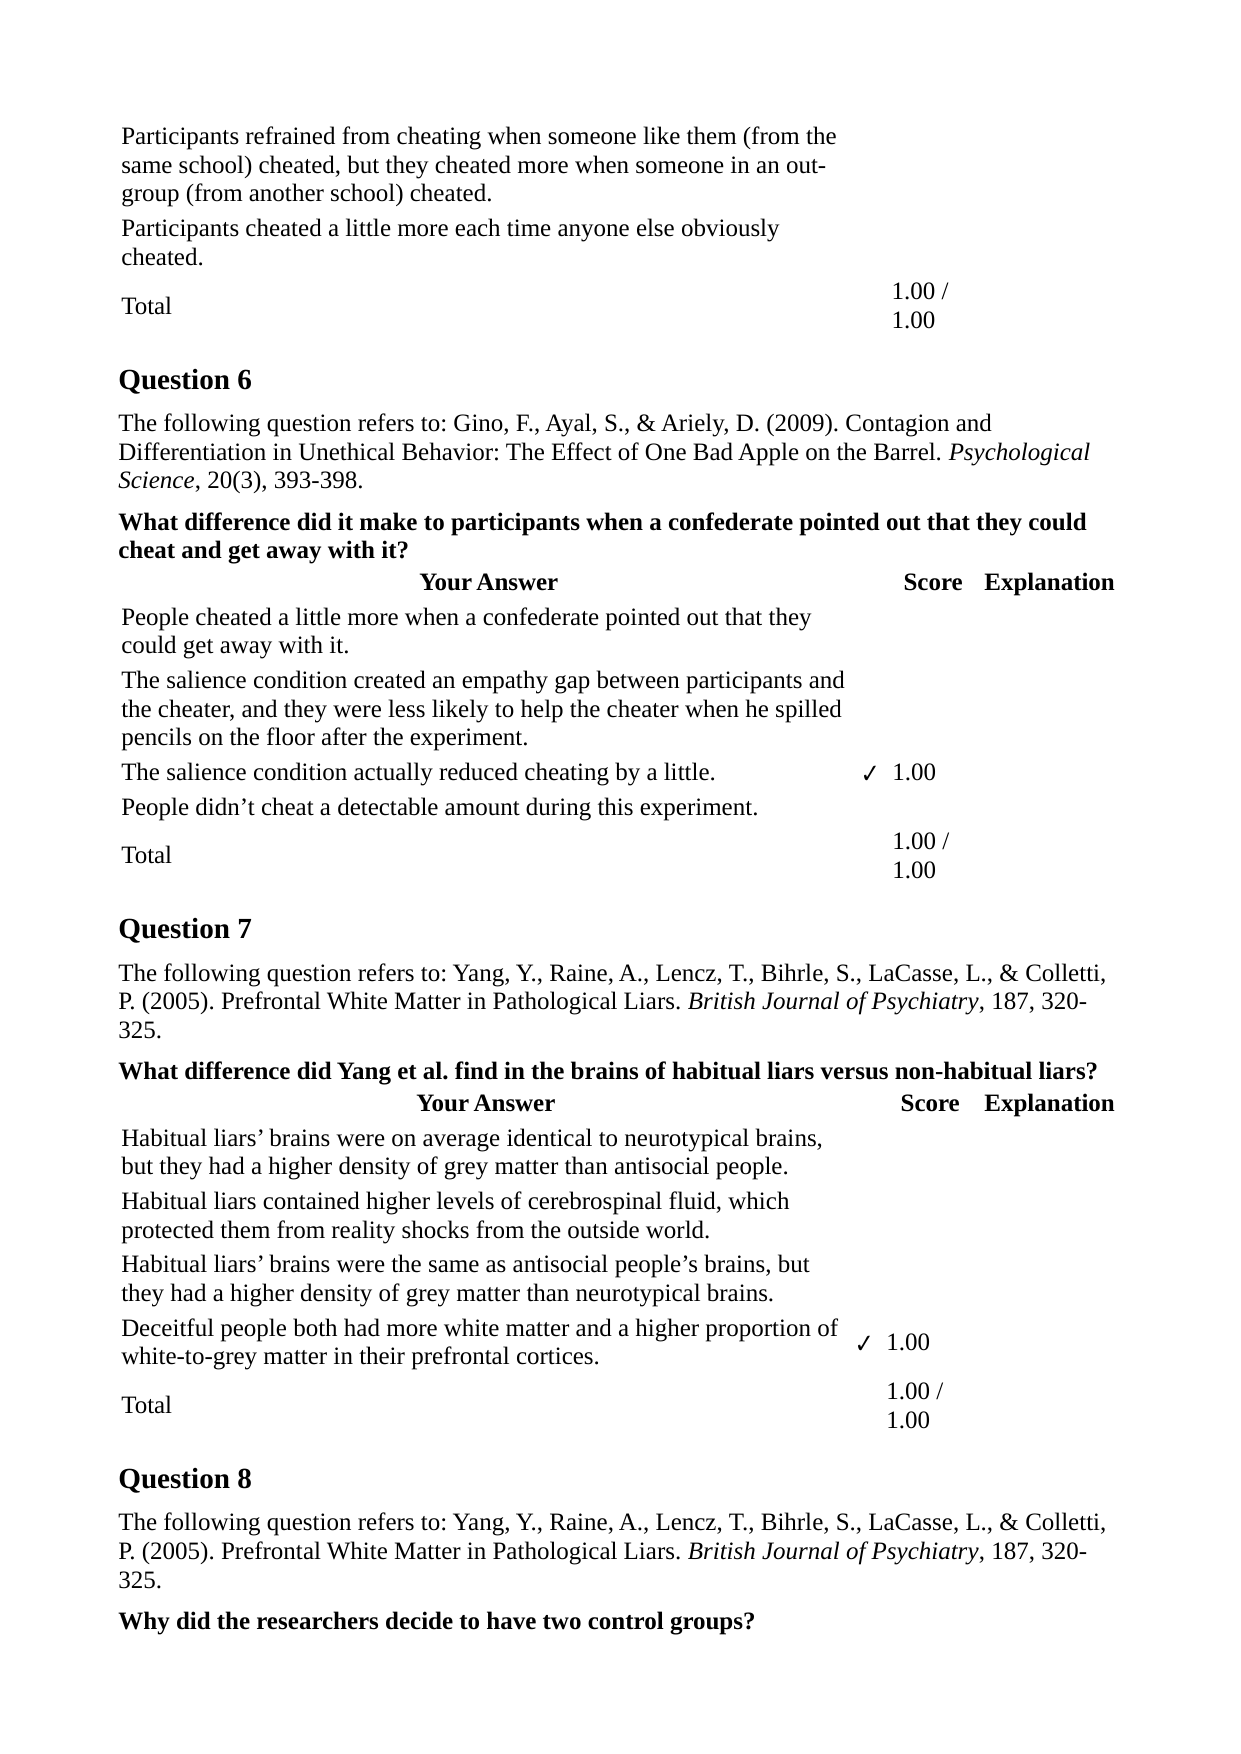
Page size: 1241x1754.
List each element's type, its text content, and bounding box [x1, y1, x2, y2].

text What difference did it make to participants when a confederate pointed out that they could cheat and get away with it? [118, 507, 1122, 564]
table_cell 1.00 [883, 1310, 977, 1373]
table_header [859, 564, 889, 599]
table_cell [883, 1183, 977, 1246]
table_cell [859, 662, 889, 754]
table_cell [859, 118, 888, 210]
table_cell [977, 599, 1122, 662]
table_cell [889, 210, 977, 273]
text What difference did Yang et al. find in the brains of habitual liars versus non-habitual liars? [118, 1056, 1122, 1085]
table_cell [977, 1310, 1122, 1373]
table_cell [977, 1373, 1122, 1436]
table_cell [883, 1246, 977, 1310]
table_cell The salience condition actually reduced cheating by a little. [118, 754, 859, 789]
table_cell [889, 789, 977, 823]
table_cell [977, 789, 1122, 823]
table_cell 1.00 / 1.00 [889, 823, 977, 887]
table_cell [889, 662, 977, 754]
table_cell [889, 599, 977, 662]
table_cell ✔ [859, 754, 889, 789]
subtitle Question 7 [118, 912, 1122, 945]
table_header Explanation [977, 1085, 1122, 1120]
subtitle Question 8 [118, 1461, 1122, 1495]
table_cell Habitual liars’ brains were on average identical to neurotypical brains, but they had a higher density of grey matter than antisocial people. [118, 1120, 853, 1183]
table_cell [854, 1246, 883, 1310]
table_cell Total [118, 274, 859, 337]
table_cell Deceitful people both had more white matter and a higher proportion of white-to-grey matter in their prefrontal cortices. [118, 1310, 853, 1373]
table_cell People didn’t cheat a detectable amount during this experiment. [118, 789, 859, 823]
table_cell [977, 210, 1122, 273]
table_cell [977, 754, 1122, 789]
text The following question refers to: Yang, Y., Raine, A., Lencz, T., Bihrle, S., LaCasse, L., & Colletti, P. (2005). Prefrontal White Matter in Pathological Liars. British Journal of Psychiatry, 187, 320-325. [118, 958, 1122, 1044]
table_header Your Answer [118, 564, 859, 599]
table_cell [854, 1373, 883, 1436]
table_cell Total [118, 823, 859, 887]
table_cell [977, 1246, 1122, 1310]
subtitle Question 6 [118, 362, 1122, 395]
table_cell [854, 1183, 883, 1246]
table_cell Habitual liars contained higher levels of cerebrospinal fluid, which protected them from reality shocks from the outside world. [118, 1183, 853, 1246]
table_header Score [889, 564, 977, 599]
table_header Score [883, 1085, 977, 1120]
table_cell ✔ [854, 1310, 883, 1373]
table_cell [977, 1120, 1122, 1183]
table_cell [977, 823, 1122, 887]
table_cell [859, 823, 889, 887]
table_cell [859, 274, 888, 337]
table_cell [854, 1120, 883, 1183]
table_cell Participants cheated a little more each time anyone else obviously cheated. [118, 210, 859, 273]
table_cell [859, 599, 889, 662]
text The following question refers to: Yang, Y., Raine, A., Lencz, T., Bihrle, S., LaCasse, L., & Colletti, P. (2005). Prefrontal White Matter in Pathological Liars. British Journal of Psychiatry, 187, 320-325. [118, 1507, 1122, 1594]
table_cell [859, 789, 889, 823]
table_cell The salience condition created an empathy gap between participants and the cheater, and they were less likely to help the cheater when he spilled pencils on the floor after the experiment. [118, 662, 859, 754]
table_cell [889, 118, 977, 210]
table_cell [977, 662, 1122, 754]
table_cell 1.00 / 1.00 [883, 1373, 977, 1436]
table_header Explanation [977, 564, 1122, 599]
table_header [854, 1085, 883, 1120]
table_cell 1.00 / 1.00 [889, 274, 977, 337]
text The following question refers to: Gino, F., Ayal, S., & Ariely, D. (2009). Contagion and Differentiation in Unethical Behavior: The Effect of One Bad Apple on the Barrel. Psychological Science, 20(3), 393-398. [118, 408, 1122, 494]
text Why did the researchers decide to have two control groups? [118, 1606, 1122, 1635]
table_cell 1.00 [889, 754, 977, 789]
table_cell Participants refrained from cheating when someone like them (from the same school) cheated, but they cheated more when someone in an out-group (from another school) cheated. [118, 118, 859, 210]
table_cell [883, 1120, 977, 1183]
table_cell [977, 274, 1122, 337]
table_cell [977, 1183, 1122, 1246]
table_cell Habitual liars’ brains were the same as antisocial people’s brains, but they had a higher density of grey matter than neurotypical brains. [118, 1246, 853, 1310]
table_header Your Answer [118, 1085, 853, 1120]
table_cell Total [118, 1373, 853, 1436]
table_cell [859, 210, 888, 273]
table_cell People cheated a little more when a confederate pointed out that they could get away with it. [118, 599, 859, 662]
table_cell [977, 118, 1122, 210]
